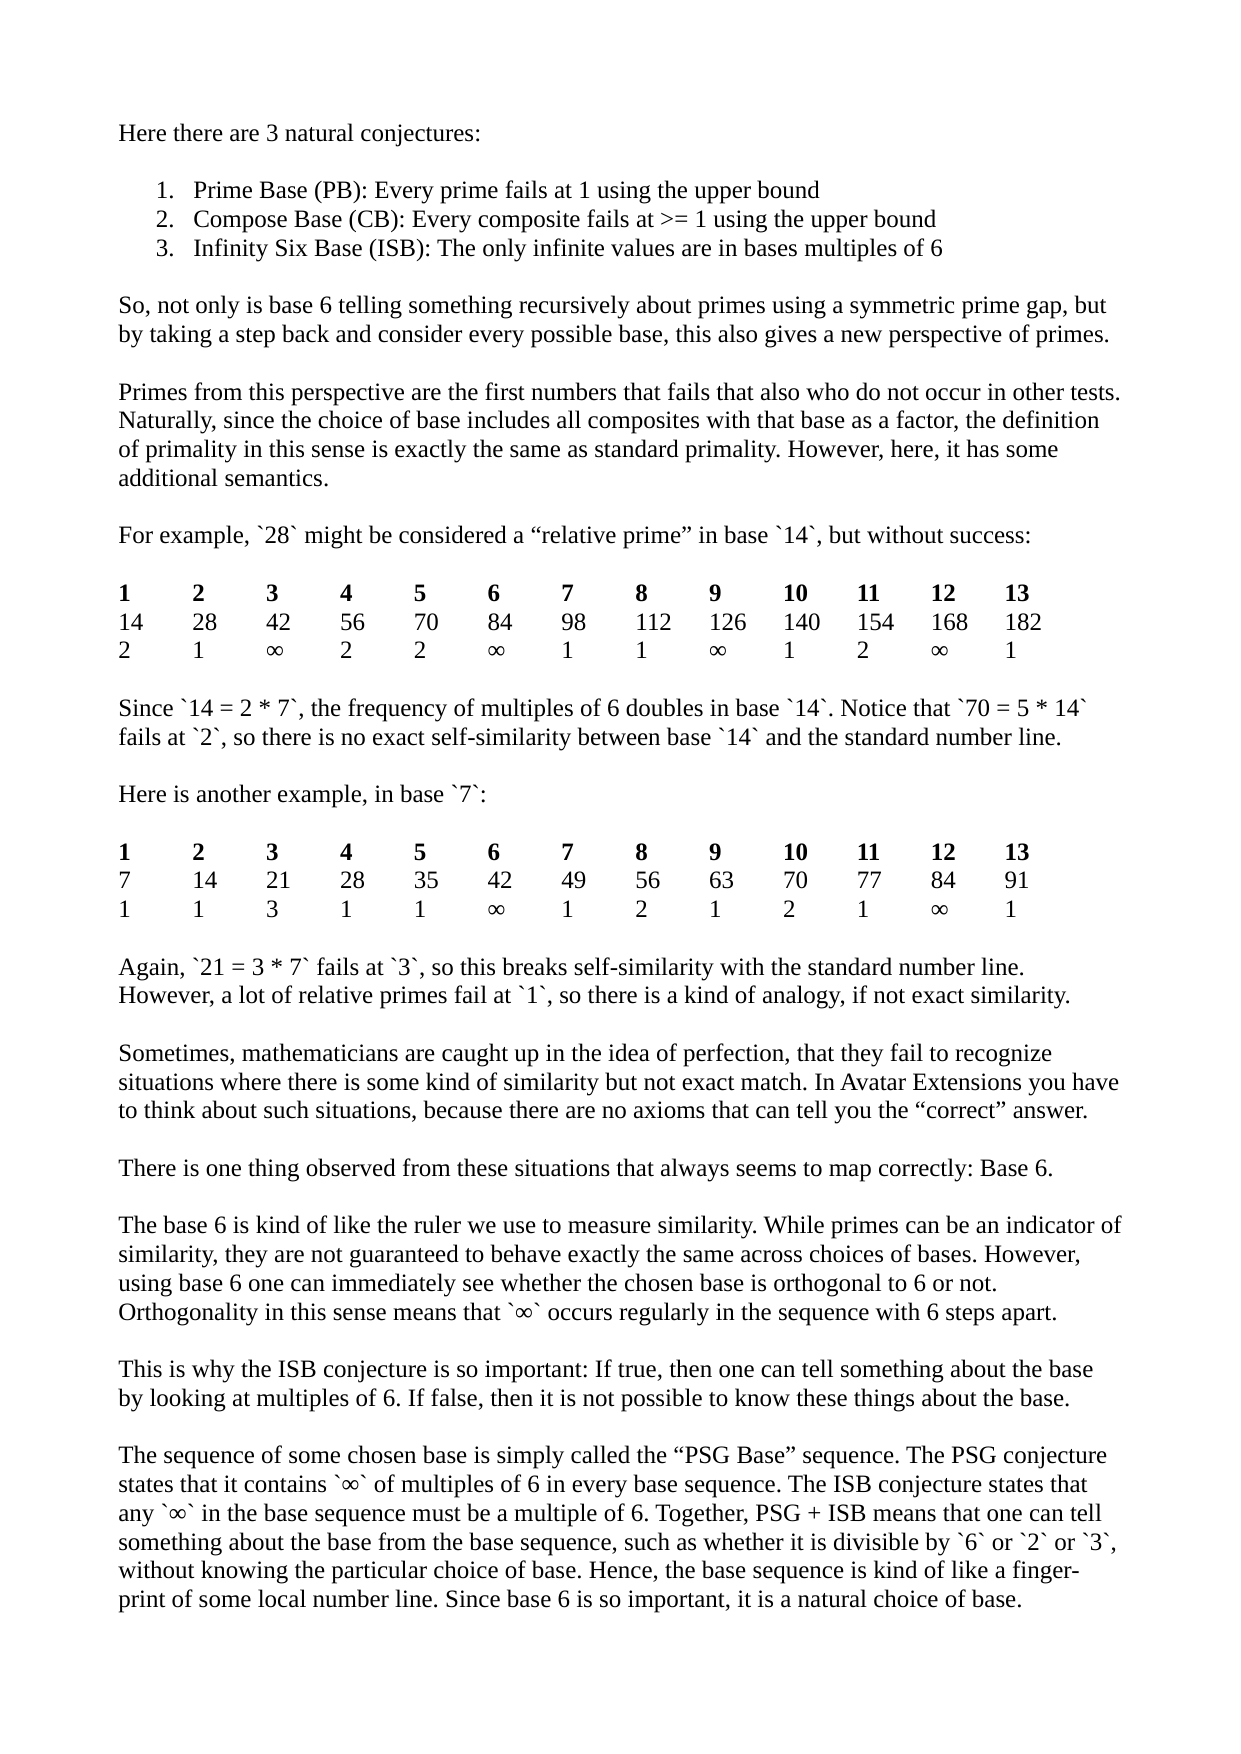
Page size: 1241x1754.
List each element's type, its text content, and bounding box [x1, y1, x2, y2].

text This is why the ISB conjecture is so important: If true, then one can tell something about the base by looking at multiples of 6. If false, then it is not possible to know these things about the base. [118, 1354, 1122, 1412]
list Compose Base (CB): Every composite fails at >= 1 using the upper bound [156, 204, 1122, 233]
text Sometimes, mathematicians are caught up in the idea of perfection, that they fail to recognize situations where there is some kind of similarity but not exact match. In Avatar Extensions you have to think about such situations, because there are no axioms that can tell you the “correct” answer. [118, 1038, 1122, 1124]
text Here is another example, in base `7`: [118, 779, 1122, 808]
text 1 2 3 4 5 6 7 8 9 10 11 12 13 [118, 578, 1122, 607]
text 1 1 3 1 1 ∞ 1 2 1 2 1 ∞ 1 [118, 894, 1122, 923]
text 7 14 21 28 35 42 49 56 63 70 77 84 91 [118, 866, 1122, 894]
text The base 6 is kind of like the ruler we use to measure similarity. While primes can be an indicator of similarity, they are not guaranteed to behave exactly the same across choices of bases. However, using base 6 one can immediately see whether the chosen base is orthogonal to 6 or not. Orthogonality in this sense means that `∞` occurs regularly in the sequence with 6 steps apart. [118, 1211, 1122, 1326]
text So, not only is base 6 telling something recursively about primes using a symmetric prime gap, but by taking a step back and consider every possible base, this also gives a new perspective of primes. [118, 291, 1122, 348]
list Prime Base (PB): Every prime fails at 1 using the upper bound [156, 176, 1122, 204]
text 14 28 42 56 70 84 98 112 126 140 154 168 182 [118, 607, 1122, 636]
text Since `14 = 2 * 7`, the frequency of multiples of 6 doubles in base `14`. Notice that `70 = 5 * 14` fails at `2`, so there is no exact self-similarity between base `14` and the standard number line. [118, 693, 1122, 751]
text The sequence of some chosen base is simply called the “PSG Base” sequence. The PSG conjecture states that it contains `∞` of multiples of 6 in every base sequence. The ISB conjecture states that any `∞` in the base sequence must be a multiple of 6. Together, PSG + ISB means that one can tell something about the base from the base sequence, such as whether it is divisible by `6` or `2` or `3`, without knowing the particular choice of base. Hence, the base sequence is kind of like a finger-print of some local number line. Since base 6 is so important, it is a natural choice of base. [118, 1441, 1122, 1613]
text Primes from this perspective are the first numbers that fails that also who do not occur in other tests. Naturally, since the choice of base includes all composites with that base as a factor, the definition of primality in this sense is exactly the same as standard primality. However, here, it has some additional semantics. [118, 377, 1122, 492]
text There is one thing observed from these situations that always seems to map correctly: Base 6. [118, 1153, 1122, 1182]
text 1 2 3 4 5 6 7 8 9 10 11 12 13 [118, 837, 1122, 866]
text Again, `21 = 3 * 7` fails at `3`, so this breaks self-similarity with the standard number line. However, a lot of relative primes fail at `1`, so there is a kind of analogy, if not exact similarity. [118, 952, 1122, 1009]
text For example, `28` might be considered a “relative prime” in base `14`, but without success: [118, 521, 1122, 549]
text 2 1 ∞ 2 2 ∞ 1 1 ∞ 1 2 ∞ 1 [118, 636, 1122, 664]
text Here there are 3 natural conjectures: [118, 118, 1122, 147]
list Infinity Six Base (ISB): The only infinite values are in bases multiples of 6 [156, 233, 1122, 262]
